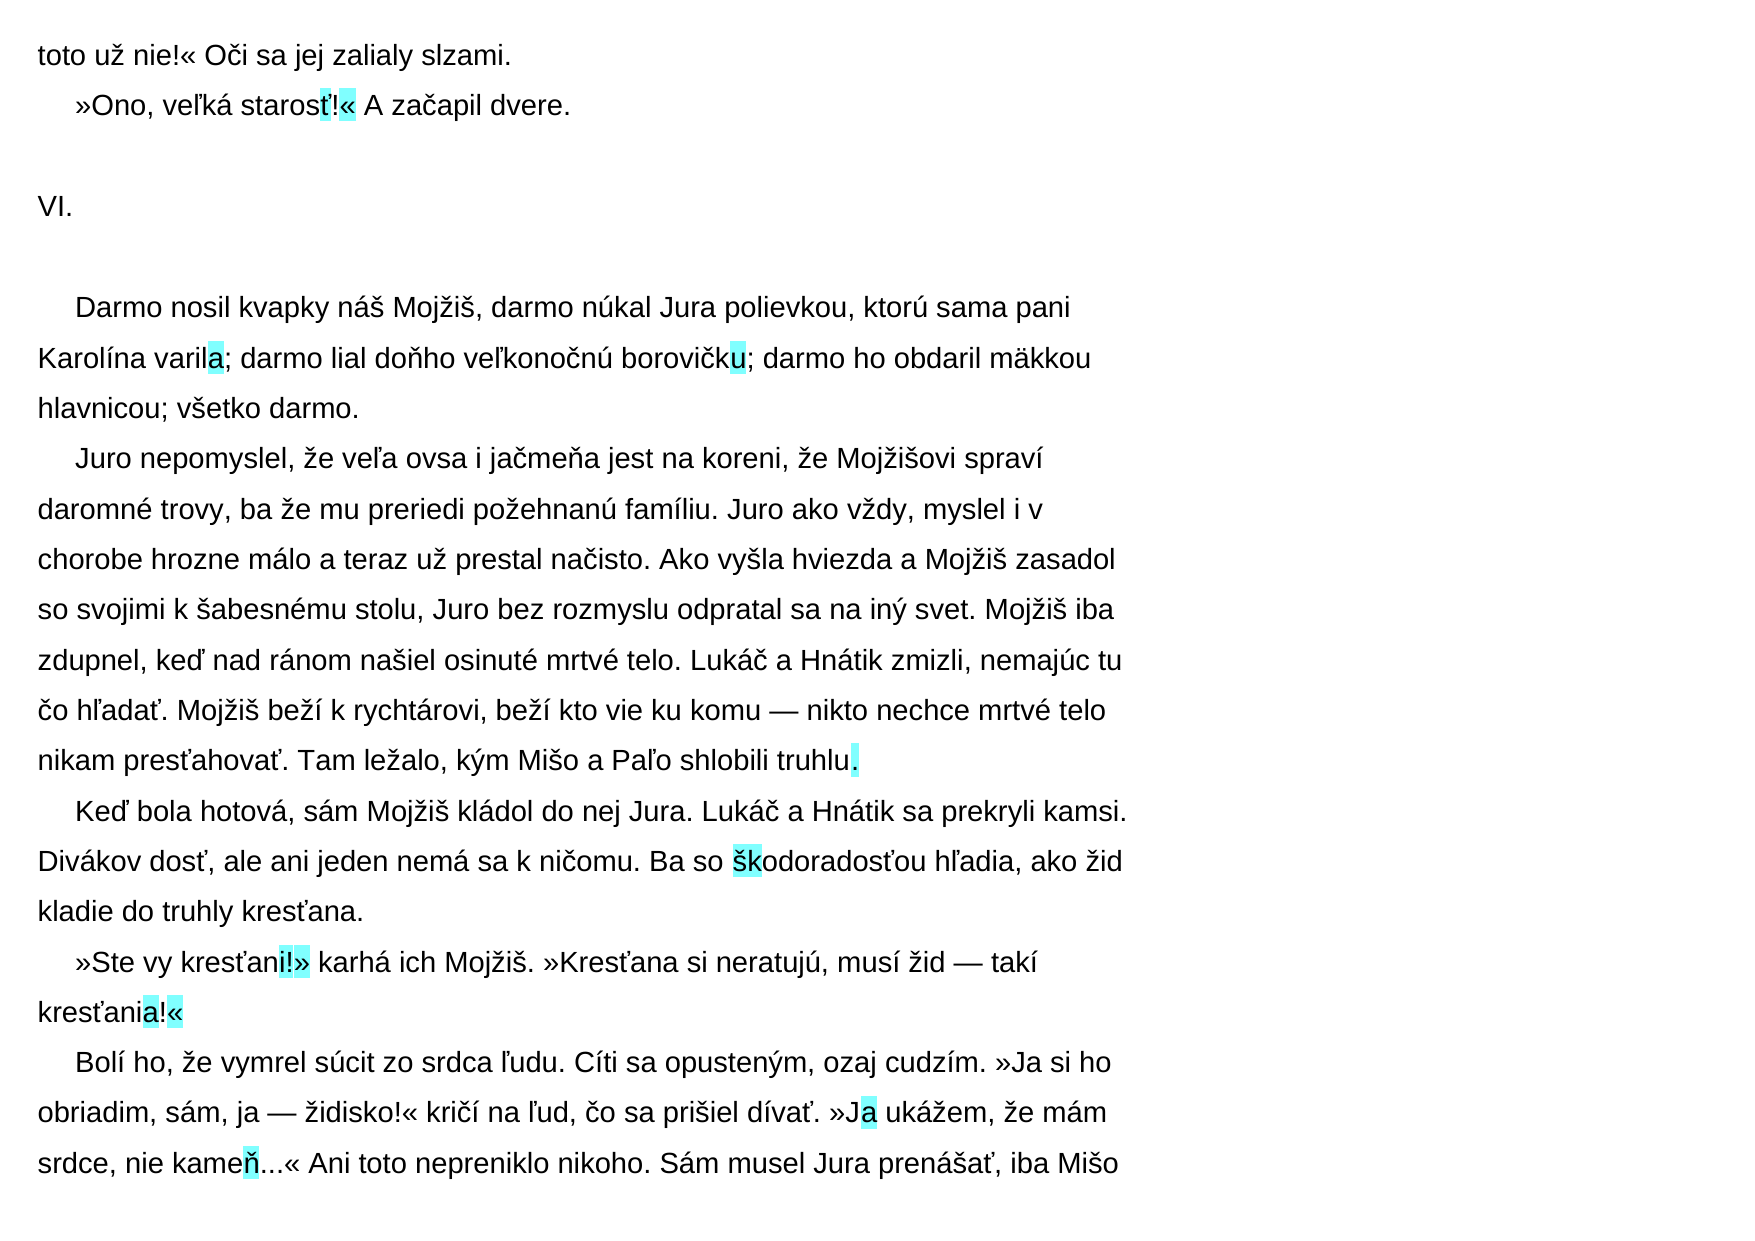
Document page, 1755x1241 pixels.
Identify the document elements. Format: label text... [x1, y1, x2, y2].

text »Ono, veľká starosť!« A začapil dvere. [37, 88, 1130, 121]
text »Ste vy kresťani!» karhá ich Mojžiš. »Kresťana si neratujú, musí žid — takí kresťania!« [37, 944, 1130, 1028]
text VI. [37, 189, 1130, 223]
text Darmo nosil kvapky náš Mojžiš, darmo núkal Jura polievkou, ktorú sama pani Karolína varila; darmo lial doňho veľkonočnú borovičku; darmo ho obdaril mäkkou hlavnicou; všetko darmo. [37, 291, 1130, 425]
text toto už nie!« Oči sa jej zalialy slzami. [37, 37, 1130, 71]
text Bolí ho, že vymrel súcit zo srdca ľudu. Cíti sa opusteným, ozaj cudzím. »Ja si ho obriadim, sám, ja — židisko!« kričí na ľud, čo sa prišiel dívať. »Ja ukážem, že mám srdce, nie kameň...« Ani toto nepreniklo nikoho. Sám musel Jura prenášať, iba Mišo [37, 1045, 1130, 1179]
text Juro nepomyslel, že veľa ovsa i jačmeňa jest na koreni, že Mojžišovi spraví daromné trovy, ba že mu preriedi požehnanú famíliu. Juro ako vždy, myslel i v chorobe hrozne málo a teraz už prestal načisto. Ako vyšla hviezda a Mojžiš zasadol so svojimi k šabesnému stolu, Juro bez rozmyslu odpratal sa na iný svet. Mojžiš iba zdupnel, keď nad ránom našiel osinuté mrtvé telo. Lukáč a Hnátik zmizli, nemajúc tu čo hľadať. Mojžiš beží k rychtárovi, beží kto vie ku komu — nikto nechce mrtvé telo nikam presťahovať. Tam ležalo, kým Mišo a Paľo shlobili truhlu. [37, 441, 1130, 777]
text Keď bola hotová, sám Mojžiš kládol do nej Jura. Lukáč a Hnátik sa prekryli kamsi. Divákov dosť, ale ani jeden nemá sa k ničomu. Ba so škodoradosťou hľadia, ako žid kladie do truhly kresťana. [37, 794, 1130, 928]
